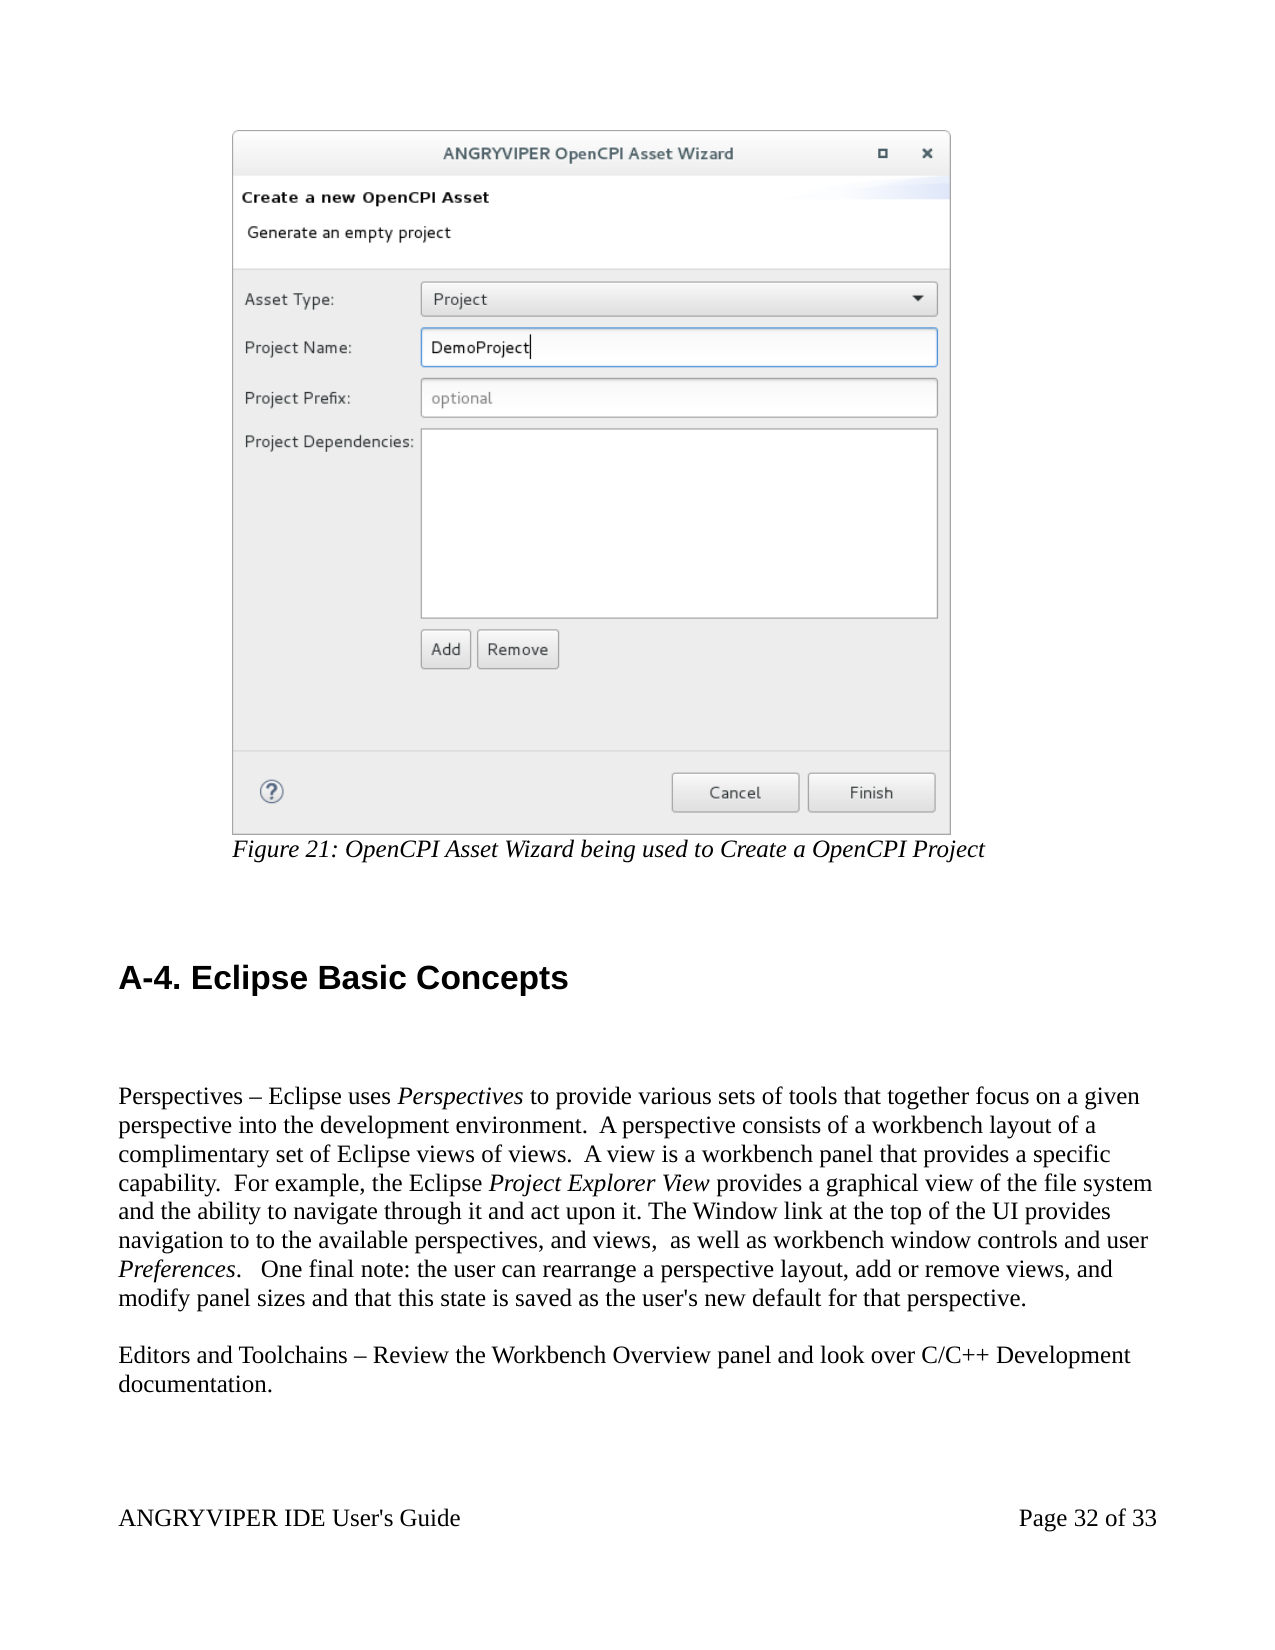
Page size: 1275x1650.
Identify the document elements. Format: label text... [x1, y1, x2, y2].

subtitle A-4. Eclipse Basic Concepts [118, 958, 1157, 997]
picture [232, 130, 951, 835]
text Perspectives – Eclipse uses Perspectives to provide various sets of tools that together focus on a given perspective into the development environment. A perspective consists of a workbench layout of a complimentary set of Eclipse views of views. A view is a workbench panel that provides a specific capability. For example, the Eclipse Project Explorer View provides a graphical view of the file system and the ability to navigate through it and act upon it. The Window link at the top of the UI provides navigation to to the available perspectives, and views, as well as workbench window controls and user Preferences. One final note: the user can rearrange a perspective layout, add or remove views, and modify panel sizes and that this state is saved as the user's new default for that perspective. [118, 1081, 1157, 1311]
text Editors and Toolchains – Review the Workbench Overview panel and look over C/C++ Development documentation. [118, 1340, 1157, 1398]
text Figure 21: OpenCPI Asset Wizard being used to Create a OpenCPI Project [232, 131, 1043, 863]
